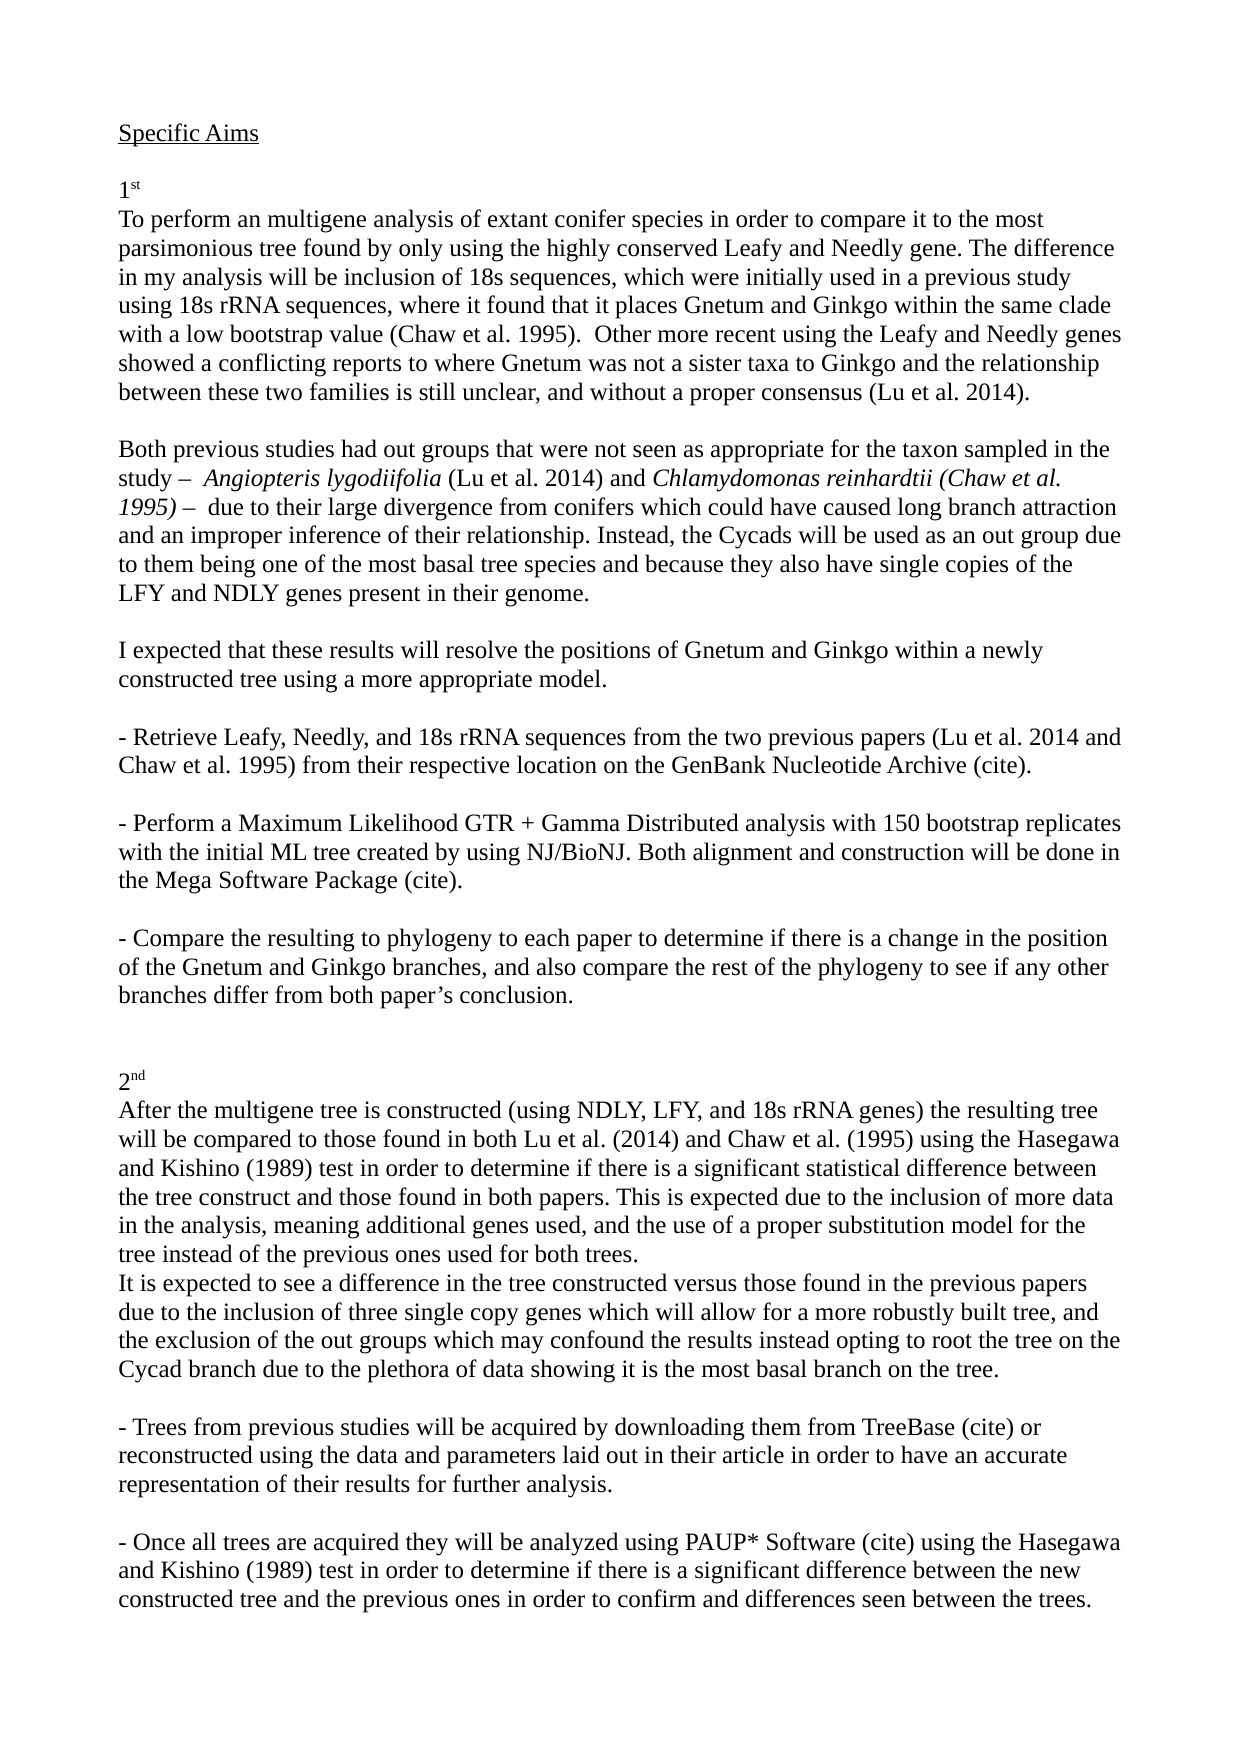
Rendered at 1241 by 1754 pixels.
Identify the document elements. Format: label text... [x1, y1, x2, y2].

text 1st [118, 176, 1122, 204]
text - Perform a Maximum Likelihood GTR + Gamma Distributed analysis with 150 bootstrap replicates with the initial ML tree created by using NJ/BioNJ. Both alignment and construction will be done in the Mega Software Package (cite). [118, 808, 1122, 894]
text - Compare the resulting to phylogeny to each paper to determine if there is a change in the position of the Gnetum and Ginkgo branches, and also compare the rest of the phylogeny to see if any other branches differ from both paper’s conclusion. [118, 923, 1122, 1009]
text 2nd [118, 1067, 1122, 1096]
text After the multigene tree is constructed (using NDLY, LFY, and 18s rRNA genes) the resulting tree will be compared to those found in both Lu et al. (2014) and Chaw et al. (1995) using the Hasegawa and Kishino (1989) test in order to determine if there is a significant statistical difference between the tree construct and those found in both papers. This is expected due to the inclusion of more data in the analysis, meaning additional genes used, and the use of a proper substitution model for the tree instead of the previous ones used for both trees. [118, 1096, 1122, 1268]
text - Once all trees are acquired they will be analyzed using PAUP* Software (cite) using the Hasegawa and Kishino (1989) test in order to determine if there is a significant difference between the new constructed tree and the previous ones in order to confirm and differences seen between the trees. [118, 1527, 1122, 1613]
text - Trees from previous studies will be acquired by downloading them from TreeBase (cite) or reconstructed using the data and parameters laid out in their article in order to have an accurate representation of their results for further analysis. [118, 1412, 1122, 1498]
text It is expected to see a difference in the tree constructed versus those found in the previous papers due to the inclusion of three single copy genes which will allow for a more robustly built tree, and the exclusion of the out groups which may confound the results instead opting to root the tree on the Cycad branch due to the plethora of data showing it is the most basal branch on the tree. [118, 1268, 1122, 1383]
text To perform an multigene analysis of extant conifer species in order to compare it to the most parsimonious tree found by only using the highly conserved Leafy and Needly gene. The difference in my analysis will be inclusion of 18s sequences, which were initially used in a previous study using 18s rRNA sequences, where it found that it places Gnetum and Ginkgo within the same clade with a low bootstrap value (Chaw et al. 1995). Other more recent using the Leafy and Needly genes showed a conflicting reports to where Gnetum was not a sister taxa to Ginkgo and the relationship between these two families is still unclear, and without a proper consensus (Lu et al. 2014). [118, 204, 1122, 406]
text Specific Aims [118, 118, 1122, 147]
text I expected that these results will resolve the positions of Gnetum and Ginkgo within a newly constructed tree using a more appropriate model. [118, 636, 1122, 693]
text - Retrieve Leafy, Needly, and 18s rRNA sequences from the two previous papers (Lu et al. 2014 and Chaw et al. 1995) from their respective location on the GenBank Nucleotide Archive (cite). [118, 722, 1122, 779]
text Both previous studies had out groups that were not seen as appropriate for the taxon sampled in the study – Angiopteris lygodiifolia (Lu et al. 2014) and Chlamydomonas reinhardtii (Chaw et al. 1995) – due to their large divergence from conifers which could have caused long branch attraction and an improper inference of their relationship. Instead, the Cycads will be used as an out group due to them being one of the most basal tree species and because they also have single copies of the LFY and NDLY genes present in their genome. [118, 434, 1122, 607]
